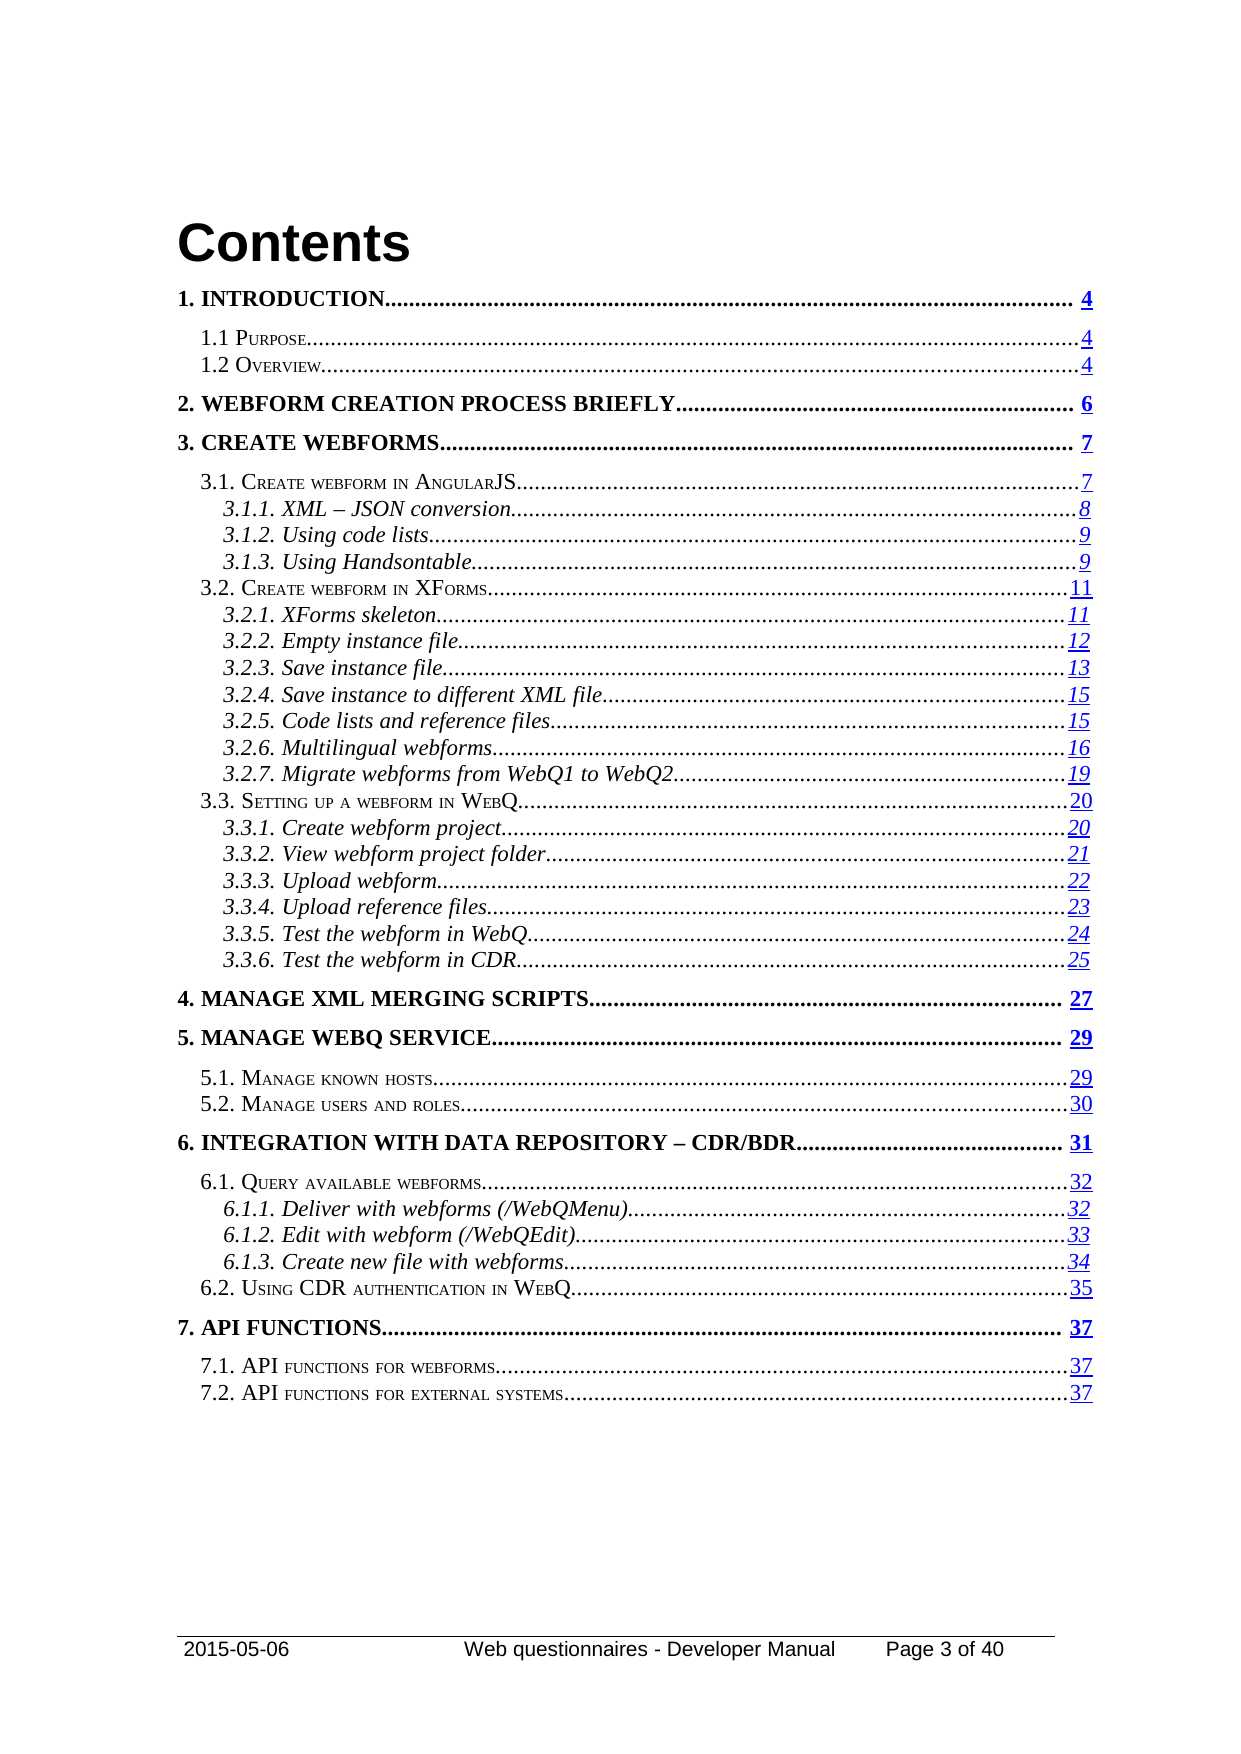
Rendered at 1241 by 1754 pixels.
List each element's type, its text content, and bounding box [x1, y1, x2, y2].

text 3.3.5. Test the webform in WebQ 24 [223, 919, 1092, 946]
text 3.2.7. Migrate webforms from WebQ1 to WebQ2 19 [223, 760, 1092, 787]
text 3.1.3. Using Handsontable 9 [223, 548, 1092, 574]
text 6. Integration with Data Repository – CDR/BDR 31 [177, 1129, 1092, 1156]
text 3.3.6. Test the webform in CDR 25 [223, 946, 1092, 973]
text 6.1.1. Deliver with webforms (/WebQMenu) 32 [223, 1194, 1092, 1221]
text 3.2.1. XForms skeleton 11 [223, 601, 1092, 627]
text 7.2. API functions for external systems 37 [200, 1379, 1092, 1406]
text 5. Manage WebQ Service 29 [177, 1024, 1092, 1051]
text 3.2.5. Code lists and reference files 15 [223, 707, 1092, 734]
text 3. Create webforms 7 [177, 429, 1092, 456]
text 7. API functions 37 [177, 1313, 1092, 1340]
text 3.3.2. View webform project folder 21 [223, 840, 1092, 866]
text 6.1. Query available webforms 32 [200, 1168, 1092, 1194]
text 6.2. Using CDR authentication in WebQ 35 [200, 1274, 1092, 1301]
text 5.2. Manage users and roles 30 [200, 1090, 1092, 1116]
text 6.1.3. Create new file with webforms 34 [223, 1248, 1092, 1274]
text 1.2 Overview 4 [200, 351, 1092, 377]
text 5.1. Manage known hosts 29 [200, 1063, 1092, 1090]
text 3.3.1. Create webform project 20 [223, 813, 1092, 840]
text 3.2.3. Save instance file 13 [223, 654, 1092, 681]
text 3.2.4. Save instance to different XML file 15 [223, 681, 1092, 707]
text 3.3.3. Upload webform 22 [223, 866, 1092, 893]
text 3.2.6. Multilingual webforms 16 [223, 734, 1092, 760]
text 3.3.4. Upload reference files 23 [223, 893, 1092, 919]
text 1. Introduction 4 [177, 285, 1092, 312]
text 6.1.2. Edit with webform (/WebQEdit) 33 [223, 1221, 1092, 1248]
subtitle Contents [177, 210, 1092, 273]
text 4. Manage XML merging scripts 27 [177, 985, 1092, 1012]
text 3.2. Create webform in XForms 11 [200, 574, 1092, 601]
text 3.1. Create webform in AngularJS 7 [200, 468, 1092, 494]
text 3.1.2. Using code lists 9 [223, 521, 1092, 548]
text 2. Webform creation process briefly 6 [177, 390, 1092, 416]
text 3.2.2. Empty instance file 12 [223, 627, 1092, 654]
text 7.1. API functions for webforms 37 [200, 1352, 1092, 1379]
text 3.3. Setting up a webform in WebQ 20 [200, 787, 1092, 813]
text 1.1 Purpose 4 [200, 324, 1092, 351]
text 3.1.1. XML – JSON conversion 8 [223, 494, 1092, 521]
